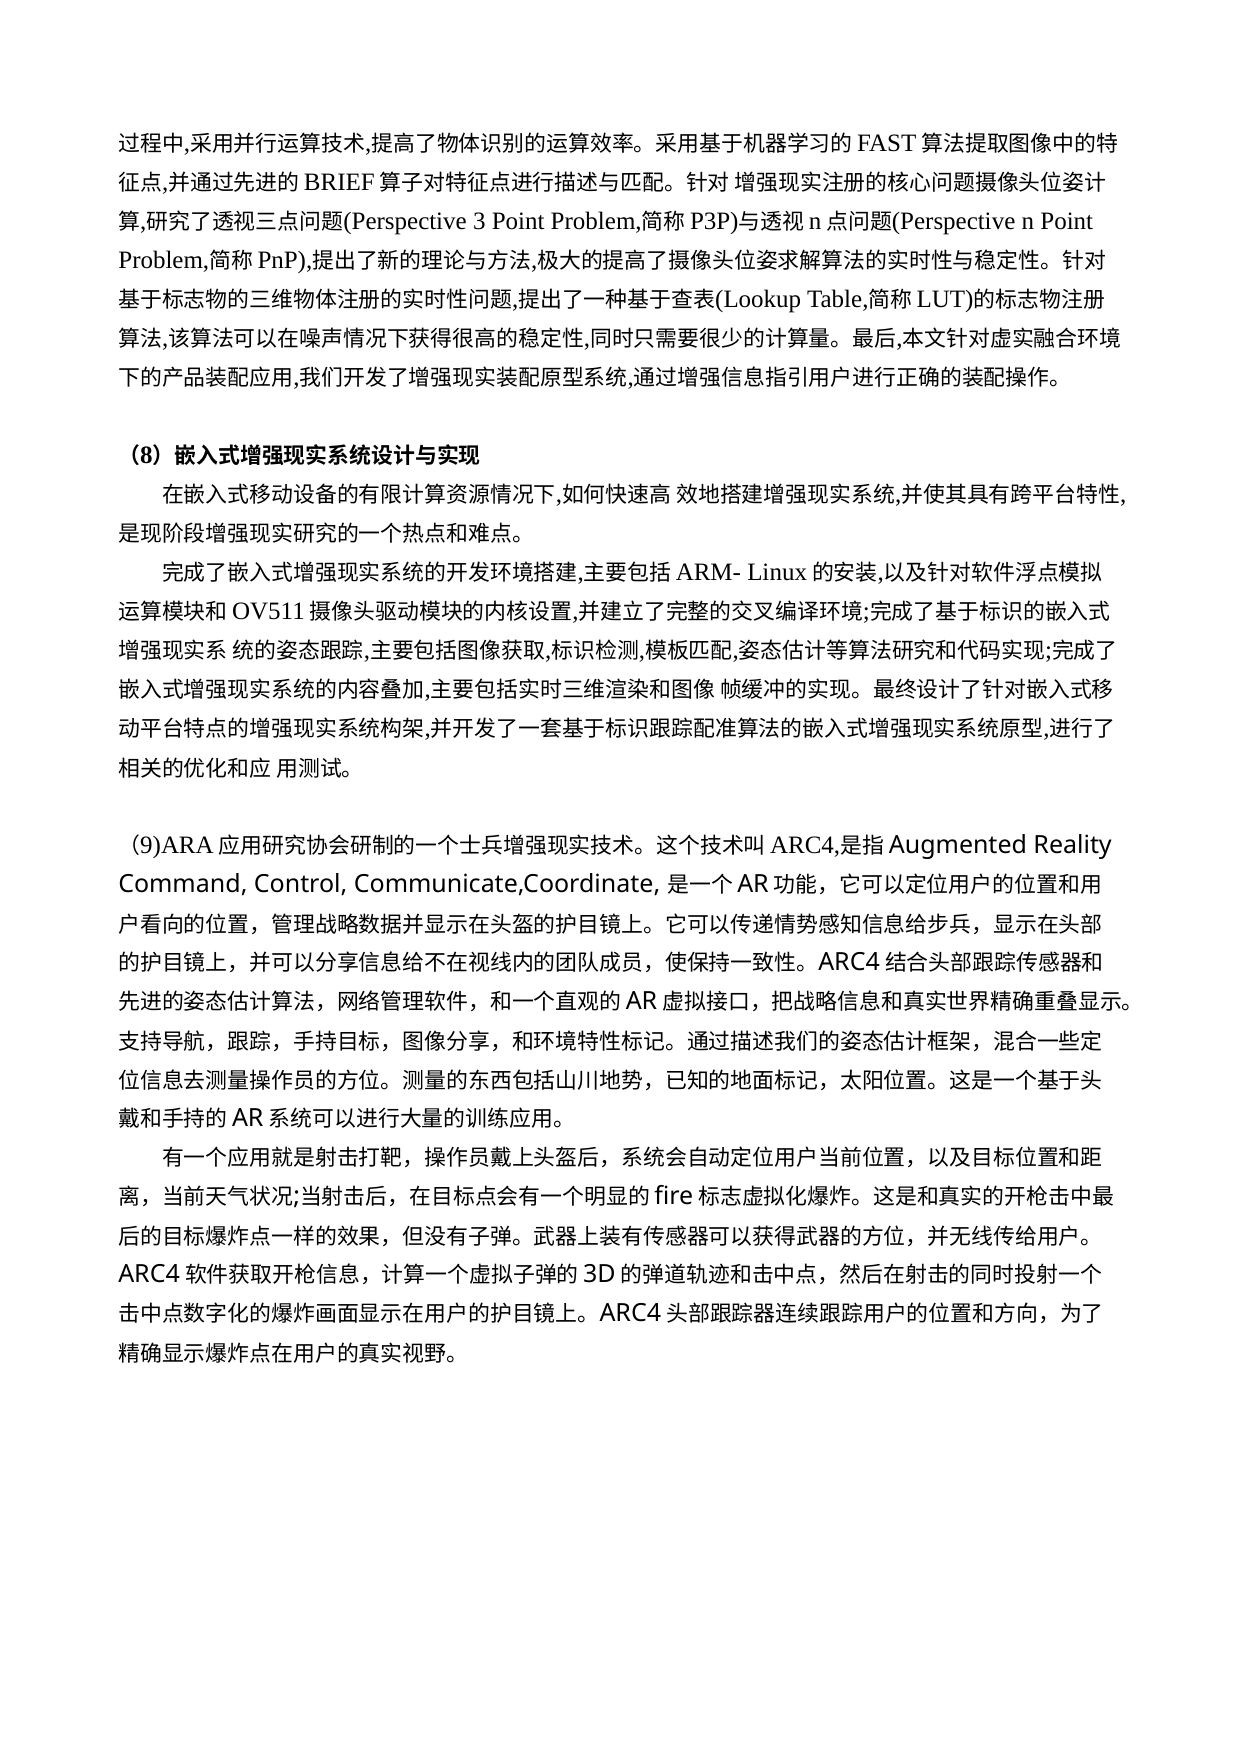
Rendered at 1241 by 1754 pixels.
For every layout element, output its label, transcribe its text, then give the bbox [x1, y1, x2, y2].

text 完成了嵌入式增强现实系统的开发环境搭建,主要包括ARM- Linux的安装,以及针对软件浮点模拟运算模块和OV511摄像头驱动模块的内核设置,并建立了完整的交叉编译环境;完成了基于标识的嵌入式增强现实系 统的姿态跟踪,主要包括图像获取,标识检测,模板匹配,姿态估计等算法研究和代码实现;完成了嵌入式增强现实系统的内容叠加,主要包括实时三维渲染和图像 帧缓冲的实现。最终设计了针对嵌入式移动平台特点的增强现实系统构架,并开发了一套基于标识跟踪配准算法的嵌入式增强现实系统原型,进行了相关的优化和应 用测试。 [118, 548, 1122, 782]
text （9)ARA应用研究协会研制的一个士兵增强现实技术。这个技术叫ARC4,是指 Augmented Reality Command, Control, Communicate,Coordinate, 是一个AR功能，它可以定位用户的位置和用户看向的位置，管理战略数据并显示在头盔的护目镜上。它可以传递情势感知信息给步兵，显示在头部的护目镜上，并可以分享信息给不在视线内的团队成员，使保持一致性。ARC4结合头部跟踪传感器和先进的姿态估计算法，网络管理软件，和一个直观的AR虚拟接口，把战略信息和真实世界精确重叠显示。支持导航，跟踪，手持目标，图像分享，和环境特性标记。通过描述我们的姿态估计框架，混合一些定位信息去测量操作员的方位。测量的东西包括山川地势，已知的地面标记，太阳位置。这是一个基于头戴和手持的AR系统可以进行大量的训练应用。 [118, 821, 1122, 1134]
text 在嵌入式移动设备的有限计算资源情况下,如何快速高 效地搭建增强现实系统,并使其具有跨平台特性,是现阶段增强现实研究的一个热点和难点。 [118, 470, 1122, 548]
text 有一个应用就是射击打靶，操作员戴上头盔后，系统会自动定位用户当前位置，以及目标位置和距离，当前天气状况;当射击后，在目标点会有一个明显的fire标志虚拟化爆炸。这是和真实的开枪击中最后的目标爆炸点一样的效果，但没有子弹。武器上装有传感器可以获得武器的方位，并无线传给用户。ARC4软件获取开枪信息，计算一个虚拟子弹的3D的弹道轨迹和击中点，然后在射击的同时投射一个击中点数字化的爆炸画面显示在用户的护目镜上。ARC4头部跟踪器连续跟踪用户的位置和方向，为了精确显示爆炸点在用户的真实视野。 [118, 1134, 1122, 1368]
text （8）嵌入式增强现实系统设计与实现 [118, 431, 1122, 470]
text 过程中,采用并行运算技术,提高了物体识别的运算效率。采用基于机器学习的FAST算法提取图像中的特征点,并通过先进的BRIEF算子对特征点进行描述与匹配。针对 增强现实注册的核心问题摄像头位姿计算,研究了透视三点问题(Perspective 3 Point Problem,简称P3P)与透视n点问题(Perspective n Point Problem,简称PnP),提出了新的理论与方法,极大的提高了摄像头位姿求解算法的实时性与稳定性。针对基于标志物的三维物体注册的实时性问题,提出了一种基于查表(Lookup Table,简称LUT)的标志物注册算法,该算法可以在噪声情况下获得很高的稳定性,同时只需要很少的计算量。最后,本文针对虚实融合环境下的产品装配应用,我们开发了增强现实装配原型系统,通过增强信息指引用户进行正确的装配操作。 [118, 118, 1122, 392]
